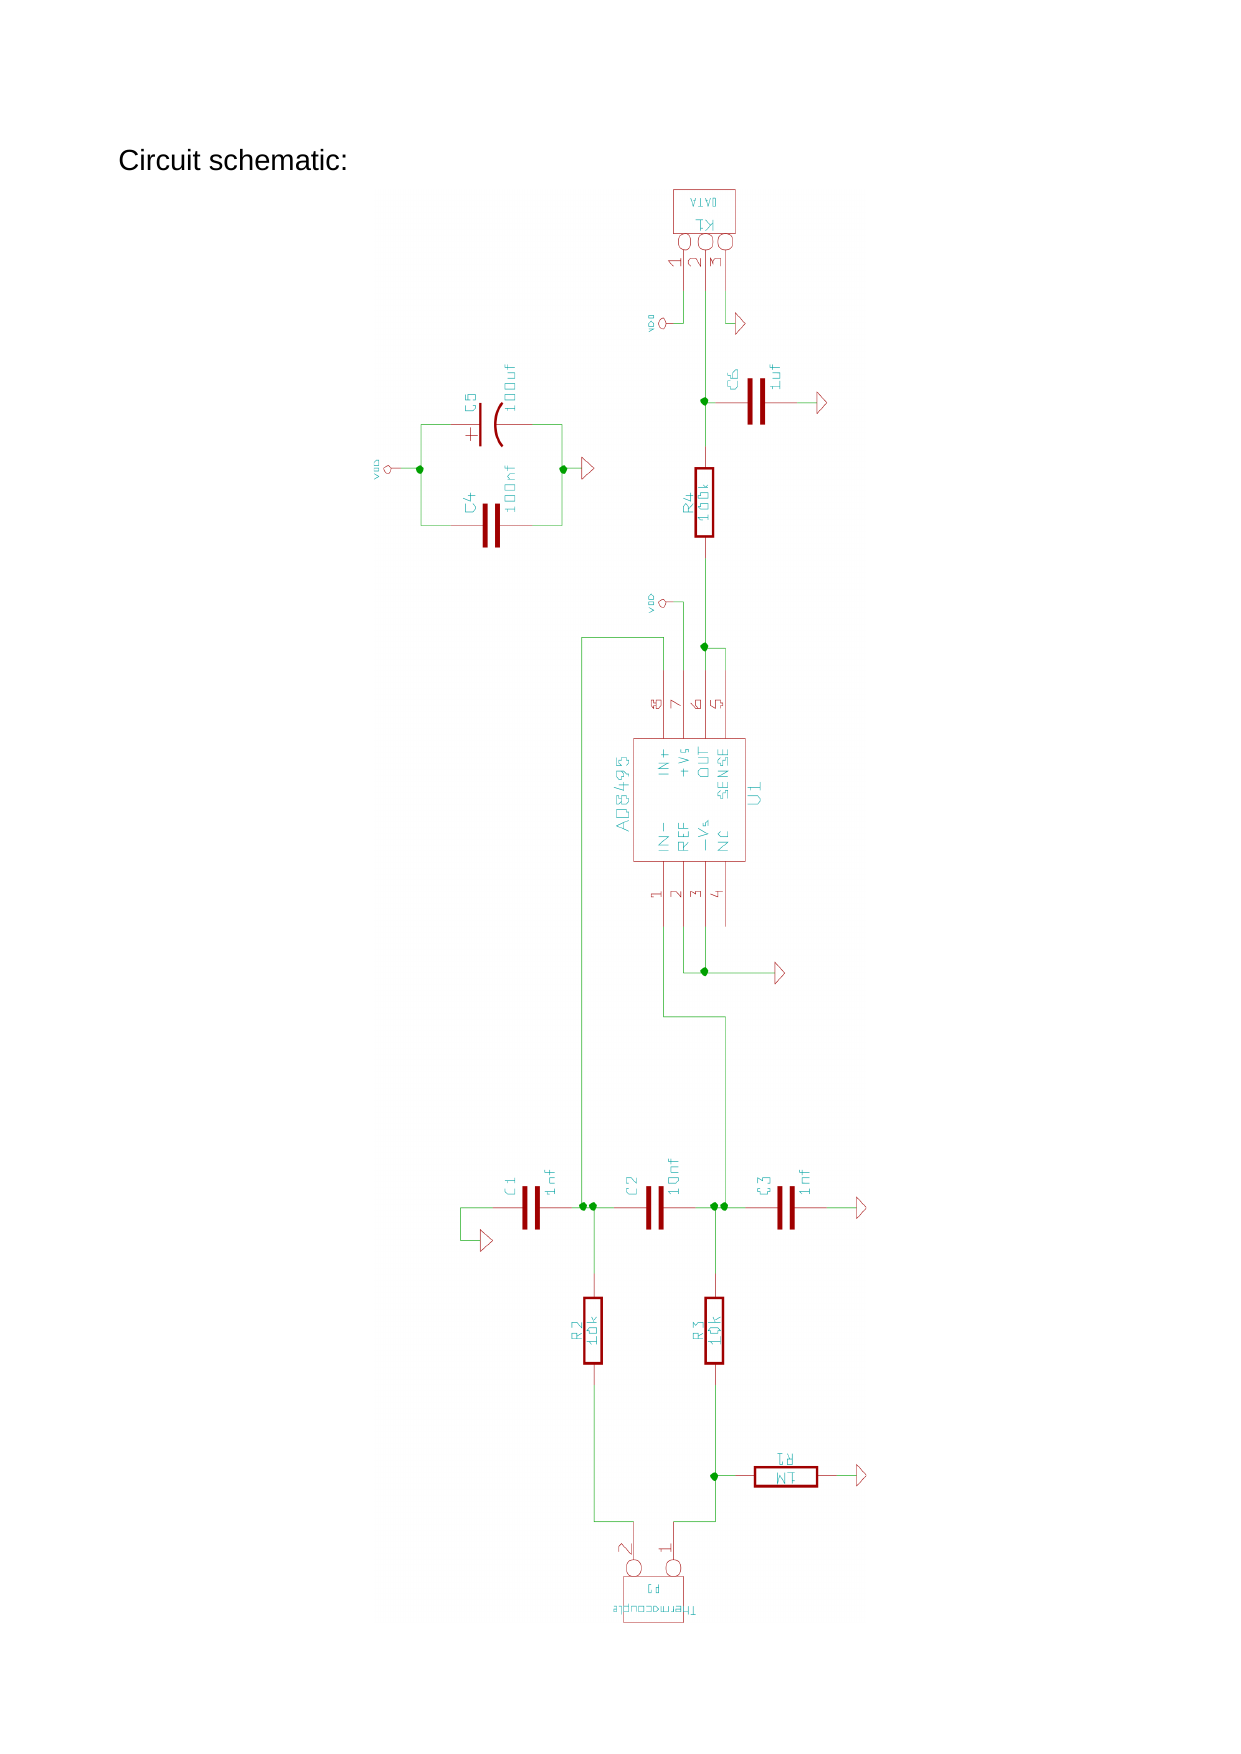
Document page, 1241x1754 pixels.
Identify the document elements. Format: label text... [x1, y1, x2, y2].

picture [373, 189, 867, 1623]
subtitle Circuit schematic: [118, 143, 1122, 177]
